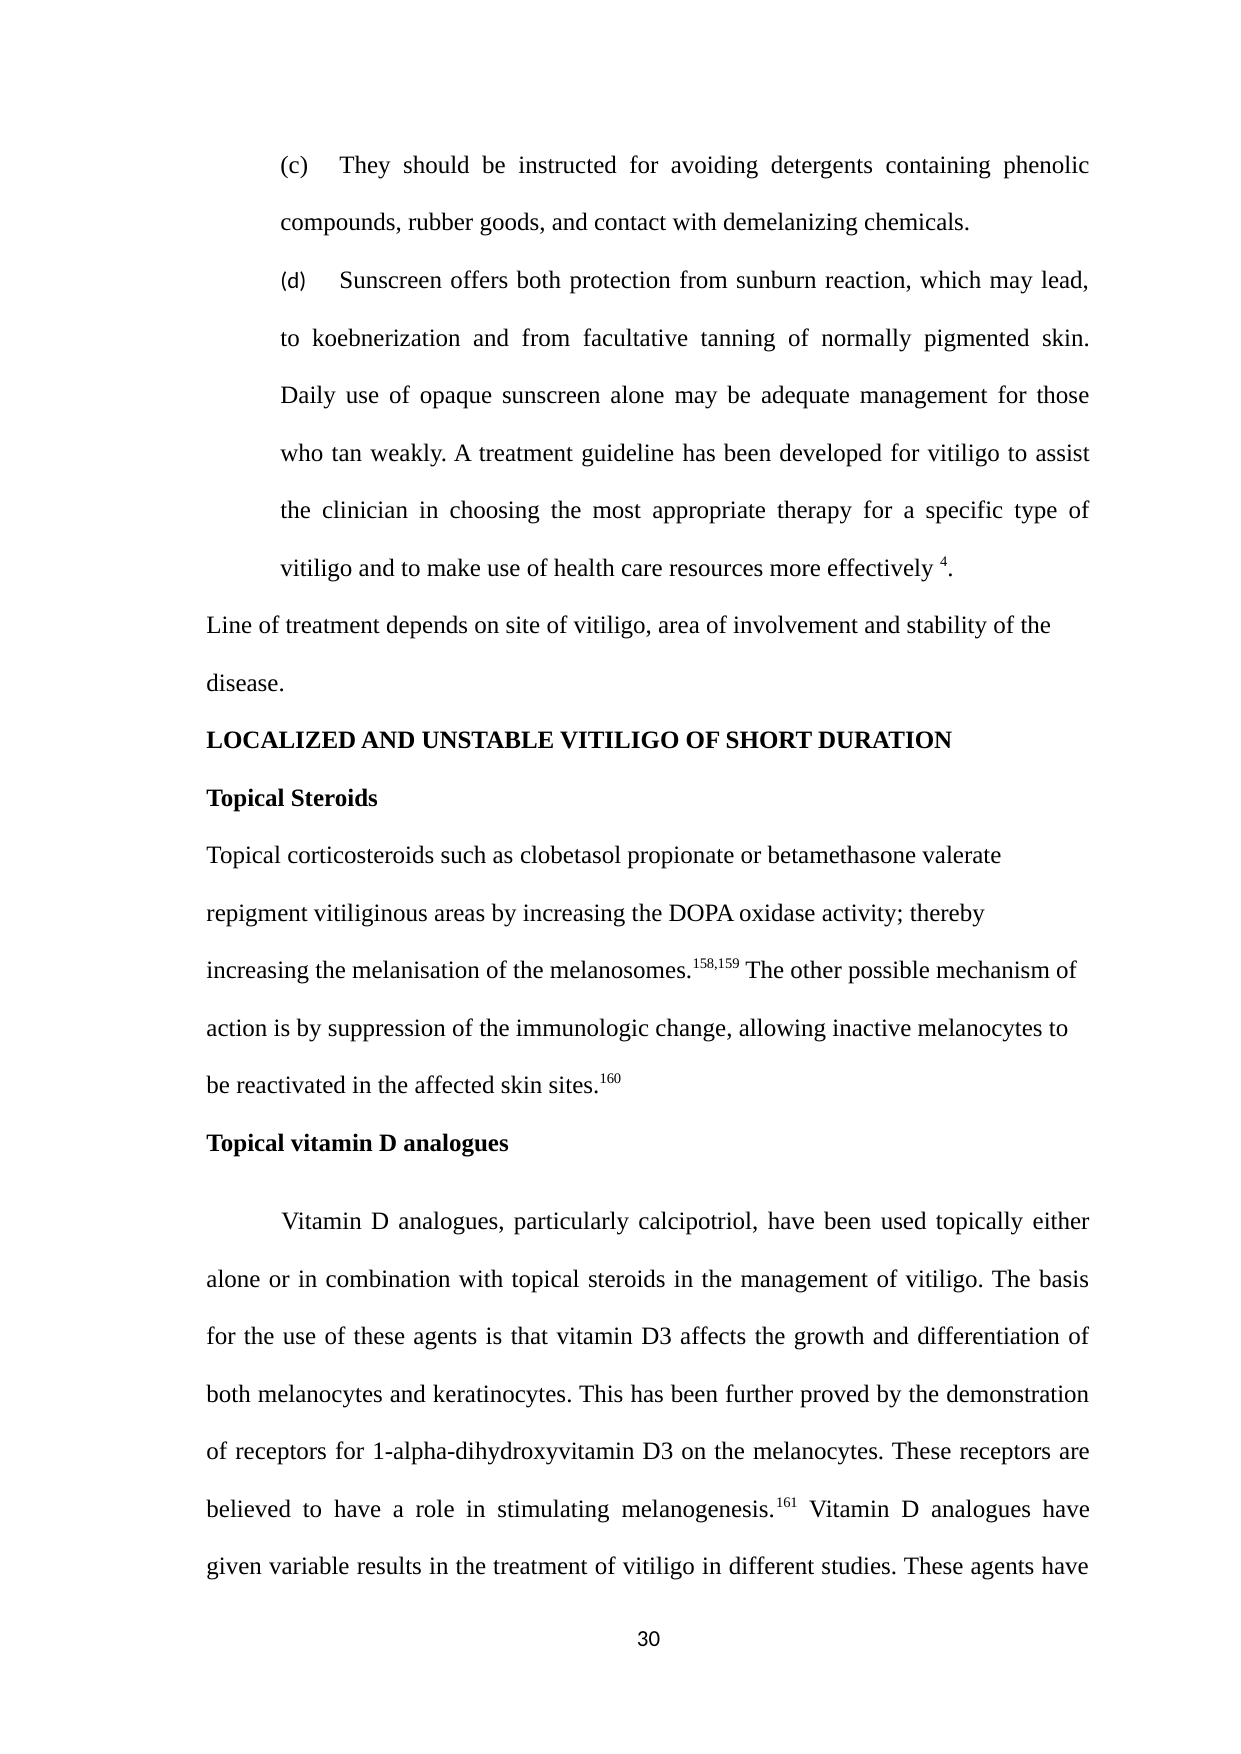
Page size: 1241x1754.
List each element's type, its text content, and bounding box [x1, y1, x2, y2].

text Topical vitamin D analogues [206, 1128, 1090, 1157]
text Vitamin D analogues, particularly calcipotriol, have been used topically either alone or in combination with topical steroids in the management of vitiligo. The basis for the use of these agents is that vitamin D3 affects the growth and differentiation of both melanocytes and keratinocytes. This has been further proved by the demonstration of receptors for 1-alpha-dihydroxyvitamin D3 on the melanocytes. These receptors are believed to have a role in stimulating melanogenesis.161 Vitamin D analogues have given variable results in the treatment of vitiligo in different studies. These agents have [206, 1206, 1090, 1580]
text Topical Steroids [206, 783, 1090, 812]
text Line of treatment depends on site of vitiligo, area of involvement and stability of the disease. [206, 610, 1090, 697]
list They should be instructed for avoiding detergents containing phenolic compounds, rubber goods, and contact with demelanizing chemicals. [280, 150, 1090, 236]
text Topical corticosteroids such as clobetasol propionate or betamethasone valerate repigment vitiliginous areas by increasing the DOPA oxidase activity; thereby increasing the melanisation of the melanosomes.158,159 The other possible mechanism of action is by suppression of the immunologic change, allowing inactive melanocytes to be reactivated in the affected skin sites.160 [206, 840, 1090, 1099]
list Sunscreen offers both protection from sunburn reaction, which may lead, to koebnerization and from facultative tanning of normally pigmented skin. Daily use of opaque sunscreen alone may be adequate management for those who tan weakly. A treatment guideline has been developed for vitiligo to assist the clinician in choosing the most appropriate therapy for a specific type of vitiligo and to make use of health care resources more effectively 4. [280, 265, 1090, 582]
text LOCALIZED AND UNSTABLE VITILIGO OF SHORT DURATION [206, 725, 1090, 754]
